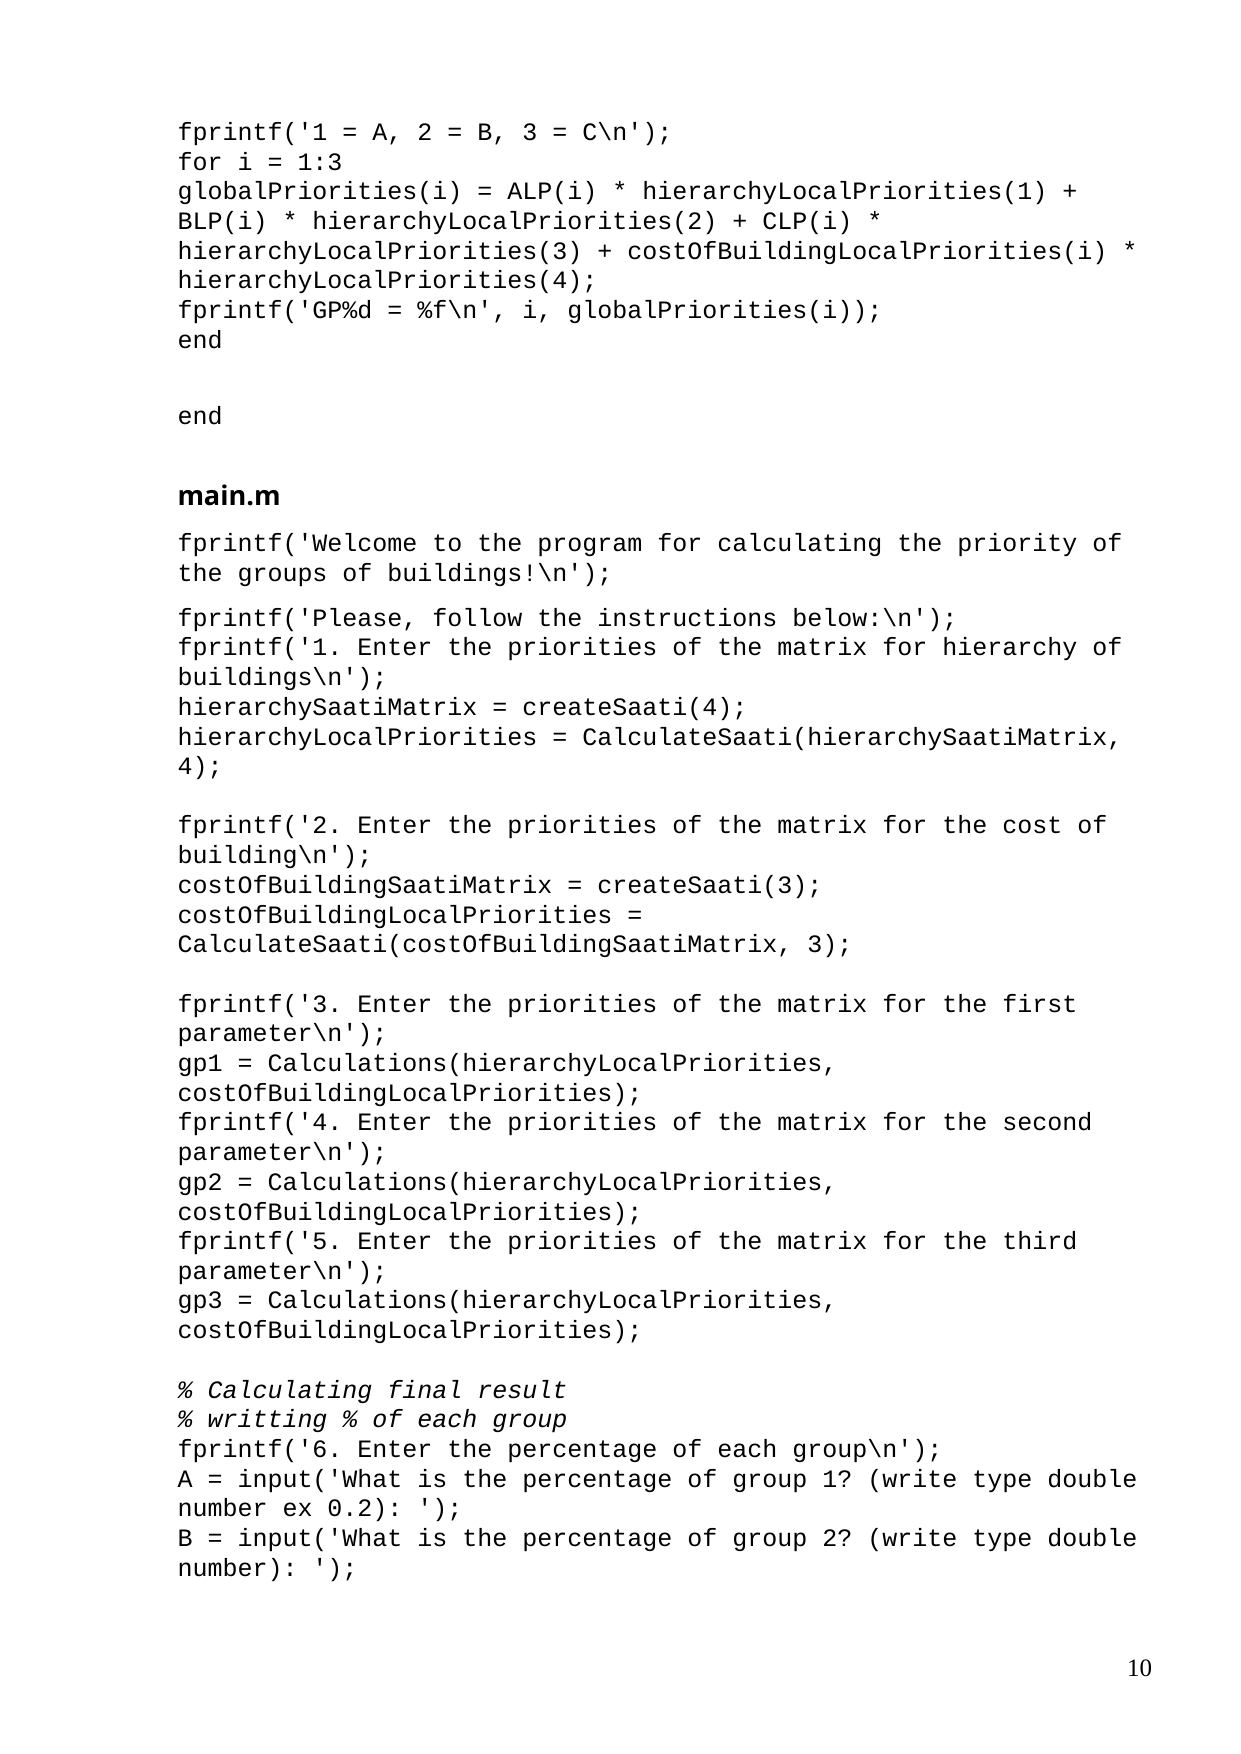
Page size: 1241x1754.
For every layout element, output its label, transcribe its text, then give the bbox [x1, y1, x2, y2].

text end [177, 326, 1152, 356]
text end [177, 402, 1152, 432]
text fprintf('GP%d = %f\n', i, globalPriorities(i)); [177, 296, 1152, 326]
text % writting % of each group [177, 1406, 1152, 1435]
text A = input('What is the percentage of group 1? (write type double number ex 0.2): '); [177, 1465, 1152, 1524]
text fprintf('3. Enter the priorities of the matrix for the first parameter\n'); [177, 990, 1152, 1049]
text fprintf('1. Enter the priorities of the matrix for hierarchy of buildings\n'); [177, 634, 1152, 693]
text hierarchySaatiMatrix = createSaati(4); [177, 693, 1152, 723]
text % Calculating final result [177, 1376, 1152, 1406]
text costOfBuildingSaatiMatrix = createSaati(3); [177, 871, 1152, 901]
text hierarchyLocalPriorities = CalculateSaati(hierarchySaatiMatrix, 4); [177, 723, 1152, 782]
text gp2 = Calculations(hierarchyLocalPriorities, costOfBuildingLocalPriorities); [177, 1168, 1152, 1227]
text fprintf('6. Enter the percentage of each group\n'); [177, 1435, 1152, 1465]
text fprintf('4. Enter the priorities of the matrix for the second parameter\n'); [177, 1109, 1152, 1168]
text fprintf('5. Enter the priorities of the matrix for the third parameter\n'); [177, 1227, 1152, 1287]
text gp1 = Calculations(hierarchyLocalPriorities, costOfBuildingLocalPriorities); [177, 1049, 1152, 1109]
subtitle main.m [177, 476, 1152, 513]
text globalPriorities(i) = ALP(i) * hierarchyLocalPriorities(1) + BLP(i) * hierarchyLocalPriorities(2) + CLP(i) * hierarchyLocalPriorities(3) + costOfBuildingLocalPriorities(i) * hierarchyLocalPriorities(4); [177, 177, 1152, 296]
subtitle fprintf('Welcome to the program for calculating the priority of the groups of buildings!\n'); [177, 530, 1152, 589]
text costOfBuildingLocalPriorities = CalculateSaati(costOfBuildingSaatiMatrix, 3); [177, 901, 1152, 960]
text fprintf('2. Enter the priorities of the matrix for the cost of building\n'); [177, 812, 1152, 871]
text B = input('What is the percentage of group 2? (write type double number): '); [177, 1524, 1152, 1584]
text fprintf('Please, follow the instructions below:\n'); [177, 604, 1152, 634]
text for i = 1:3 [177, 148, 1152, 177]
text fprintf('1 = A, 2 = B, 3 = C\n'); [177, 118, 1152, 148]
text gp3 = Calculations(hierarchyLocalPriorities, costOfBuildingLocalPriorities); [177, 1287, 1152, 1346]
